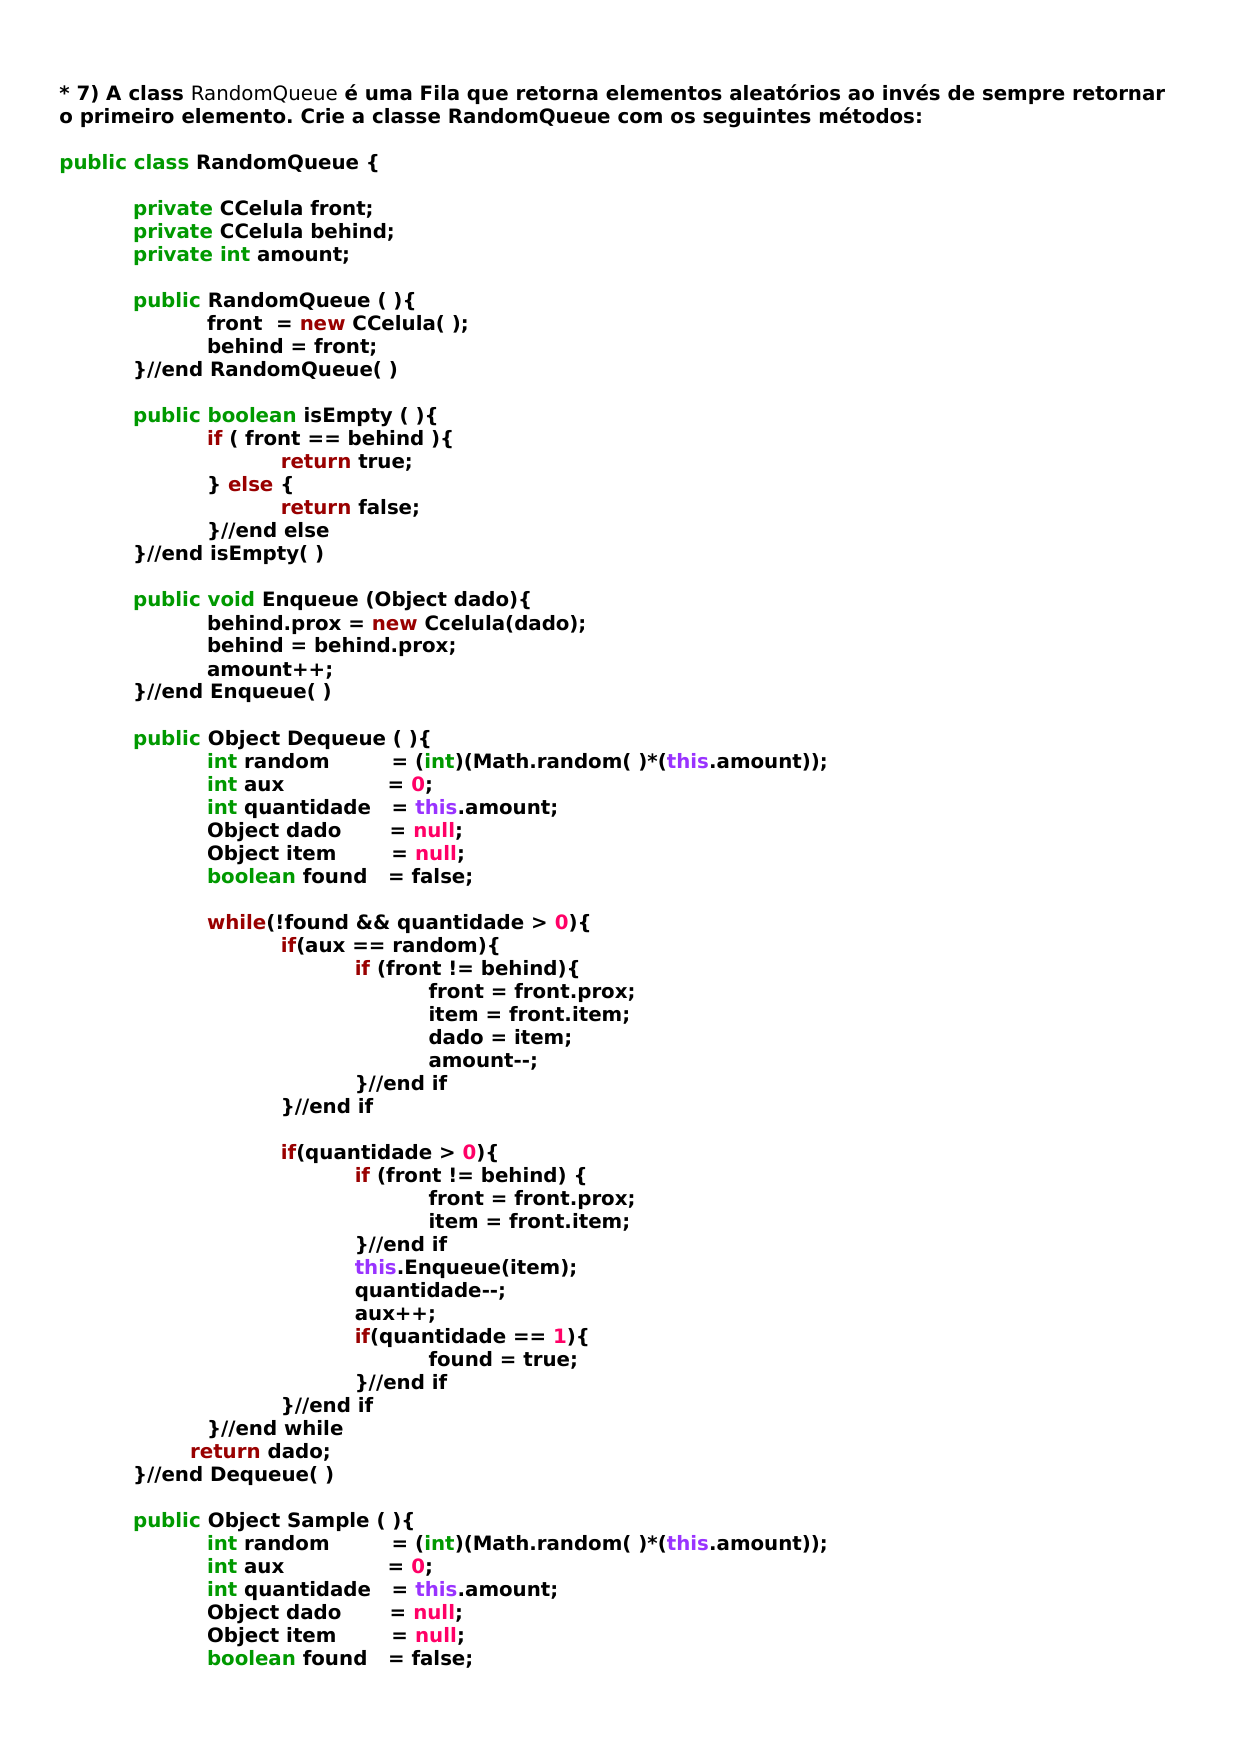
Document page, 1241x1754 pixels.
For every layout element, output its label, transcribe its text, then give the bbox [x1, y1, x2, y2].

text int random = (int)(Math.random( )*(this.amount)); [59, 1532, 1181, 1555]
text boolean found = false; [59, 1647, 1181, 1671]
text aux++; [59, 1302, 1181, 1325]
text } else { [59, 473, 1181, 496]
text }//end if [59, 1095, 1181, 1118]
text int quantidade = this.amount; [59, 796, 1181, 819]
text item = front.item; [59, 1003, 1181, 1026]
text Object dado = null; [59, 819, 1181, 842]
text * 7) A class RandomQueue é uma Fila que retorna elementos aleatórios ao invés de sempre retornar o primeiro elemento. Crie a classe RandomQueue com os seguintes métodos: [59, 82, 1181, 128]
text public Object Dequeue ( ){ [59, 727, 1181, 750]
text }//end if [59, 1371, 1181, 1394]
text while(!found && quantidade > 0){ [59, 911, 1181, 934]
text if(aux == random){ [59, 934, 1181, 957]
text return true; [59, 450, 1181, 473]
text }//end RandomQueue( ) [59, 358, 1181, 381]
text Object item = null; [59, 1624, 1181, 1647]
text behind = front; [59, 335, 1181, 358]
text public class RandomQueue { [59, 151, 1181, 197]
text front = front.prox; [59, 1187, 1181, 1210]
text return dado; [59, 1440, 1181, 1463]
text int quantidade = this.amount; [59, 1578, 1181, 1601]
text behind.prox = new Ccelula(dado); [59, 612, 1181, 634]
text amount--; [59, 1049, 1181, 1072]
text private CCelula front; [59, 197, 1181, 220]
text amount++; [59, 658, 1181, 681]
text item = front.item; [59, 1210, 1181, 1233]
text }//end Dequeue( ) [59, 1463, 1181, 1486]
text dado = item; [59, 1026, 1181, 1049]
text private CCelula behind; [59, 220, 1181, 243]
text if(quantidade > 0){ [59, 1141, 1181, 1164]
text if (front != behind){ [59, 957, 1181, 980]
text int aux = 0; [59, 1555, 1181, 1578]
text this.Enqueue(item); [59, 1256, 1181, 1279]
text found = true; [59, 1348, 1181, 1371]
text }//end if [59, 1233, 1181, 1256]
text if(quantidade == 1){ [59, 1325, 1181, 1348]
text public Object Sample ( ){ [59, 1509, 1181, 1532]
text front = front.prox; [59, 980, 1181, 1003]
text }//end if [59, 1394, 1181, 1417]
text int aux = 0; [59, 773, 1181, 796]
text front = new CCelula( ); [59, 312, 1181, 335]
text public boolean isEmpty ( ){ [59, 404, 1181, 427]
text private int amount; [59, 243, 1181, 266]
text quantidade--; [59, 1279, 1181, 1302]
text }//end if [59, 1072, 1181, 1095]
text Object dado = null; [59, 1601, 1181, 1624]
text boolean found = false; [59, 865, 1181, 888]
text }//end isEmpty( ) [59, 542, 1181, 566]
text if (front != behind) { [59, 1164, 1181, 1187]
text public RandomQueue ( ){ [59, 289, 1181, 312]
text }//end while [59, 1417, 1181, 1440]
text return false; [59, 496, 1181, 519]
text }//end Enqueue( ) [59, 681, 1181, 704]
text behind = behind.prox; [59, 634, 1181, 658]
text }//end else [59, 519, 1181, 542]
text int random = (int)(Math.random( )*(this.amount)); [59, 750, 1181, 773]
text if ( front == behind ){ [59, 427, 1181, 450]
text Object item = null; [59, 842, 1181, 865]
text public void Enqueue (Object dado){ [59, 588, 1181, 612]
